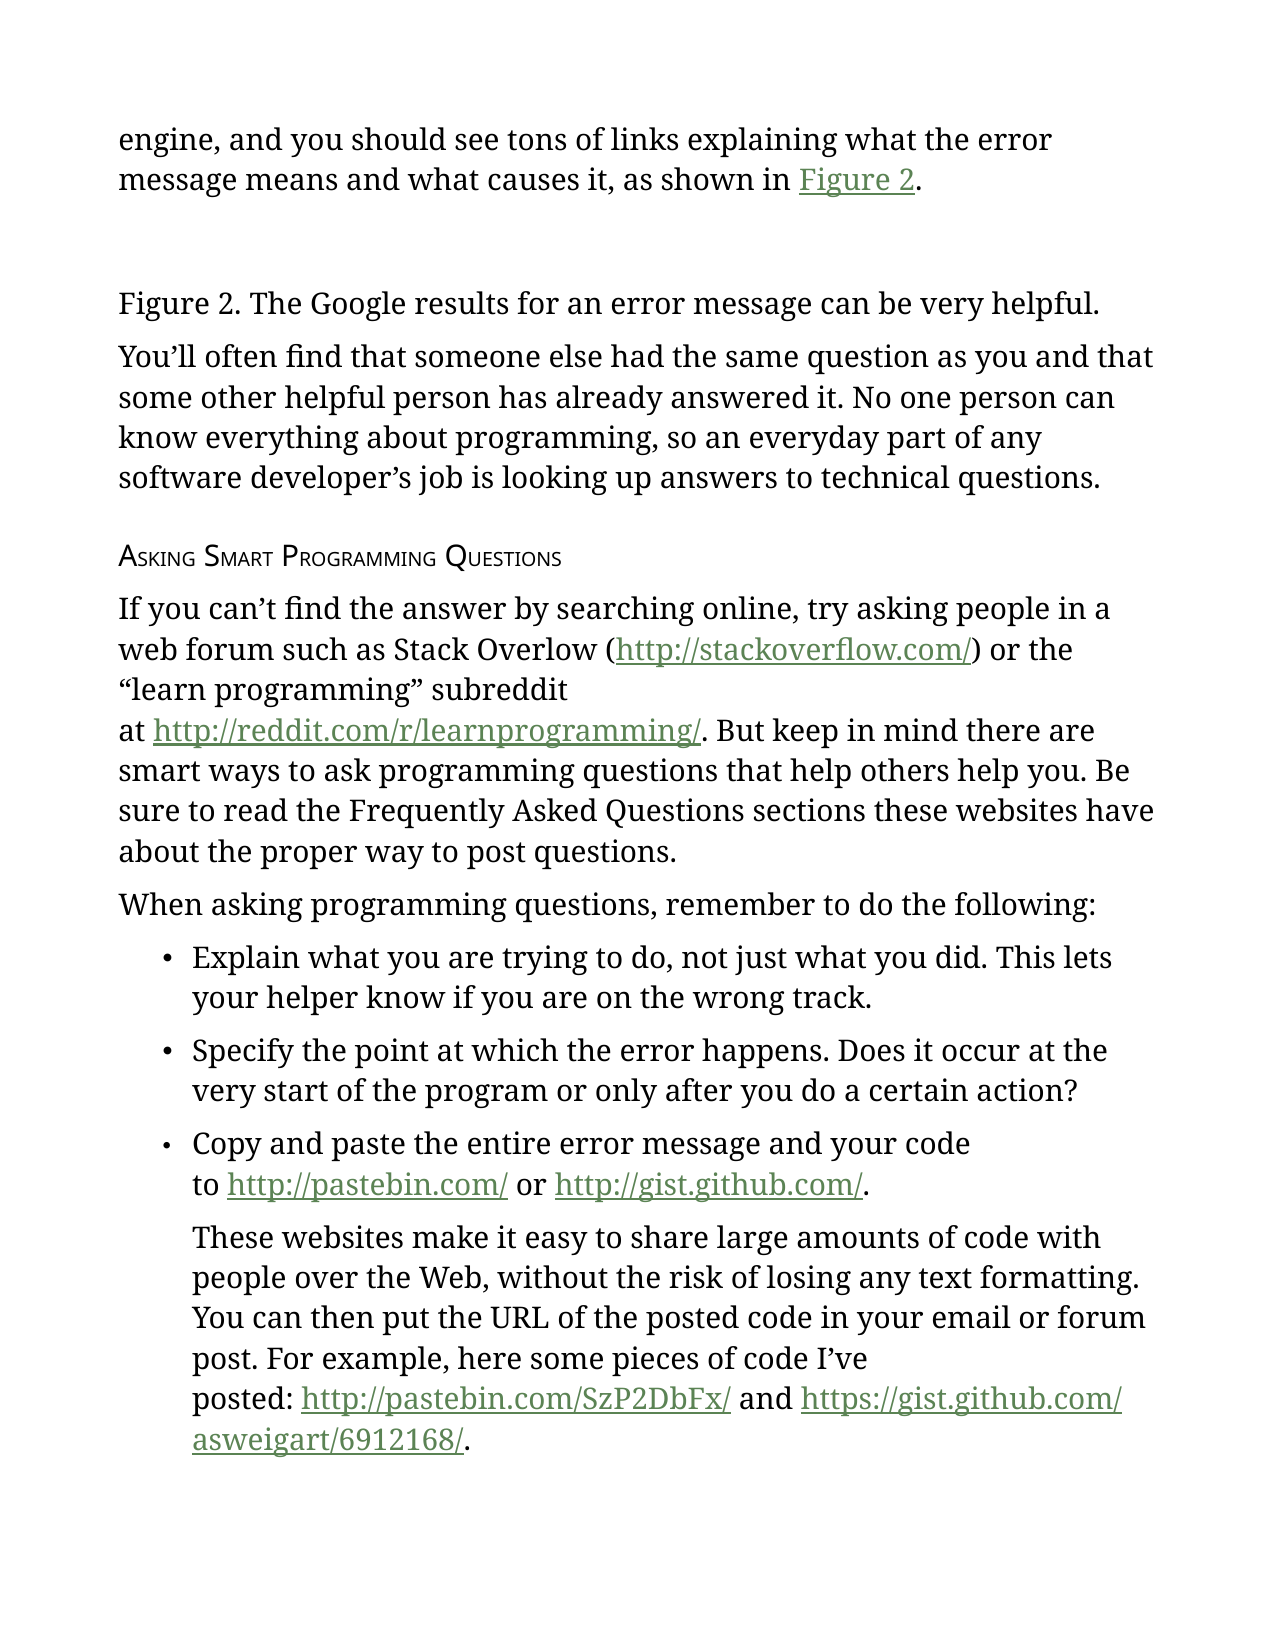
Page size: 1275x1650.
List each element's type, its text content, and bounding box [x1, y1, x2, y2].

list Explain what you are trying to do, not just what you did. This lets your helper know if you are on the wrong track. [162, 936, 1157, 1017]
text You’ll often find that someone else had the same question as you and that some other helpful person has already answered it. No one person can know everything about programming, so an everyday part of any software developer’s job is looking up answers to technical questions. [118, 336, 1157, 497]
text If you can’t find the answer by searching online, try asking people in a web forum such as Stack Overlow (http://stackoverflow.com/) or the “learn programming” subreddit at http://reddit.com/r/learnprogramming/. But keep in mind there are smart ways to ask programming questions that help others help you. Be sure to read the Frequently Asked Questions sections these websites have about the proper way to post questions. [118, 588, 1157, 871]
text engine, and you should see tons of links explaining what the error message means and what causes it, as shown in Figure 2. [118, 118, 1157, 199]
list Copy and paste the entire error message and your code to http://pastebin.com/ or http://gist.github.com/. [162, 1123, 1157, 1204]
text When asking programming questions, remember to do the following: [118, 883, 1157, 924]
text Figure 2. The Google results for an error message can be very helpful. [118, 283, 1157, 323]
list These websites make it easy to share large amounts of code with people over the Web, without the risk of losing any text formatting. You can then put the URL of the posted code in your email or forum post. For example, here some pieces of code I’ve posted: http://pastebin.com/SzP2DbFx/ and https://gist.github.com/asweigart/6912168/. [162, 1216, 1157, 1459]
list Specify the point at which the error happens. Does it occur at the very start of the program or only after you do a certain action? [162, 1029, 1157, 1110]
subtitle Asking Smart Programming Questions [118, 535, 1157, 575]
